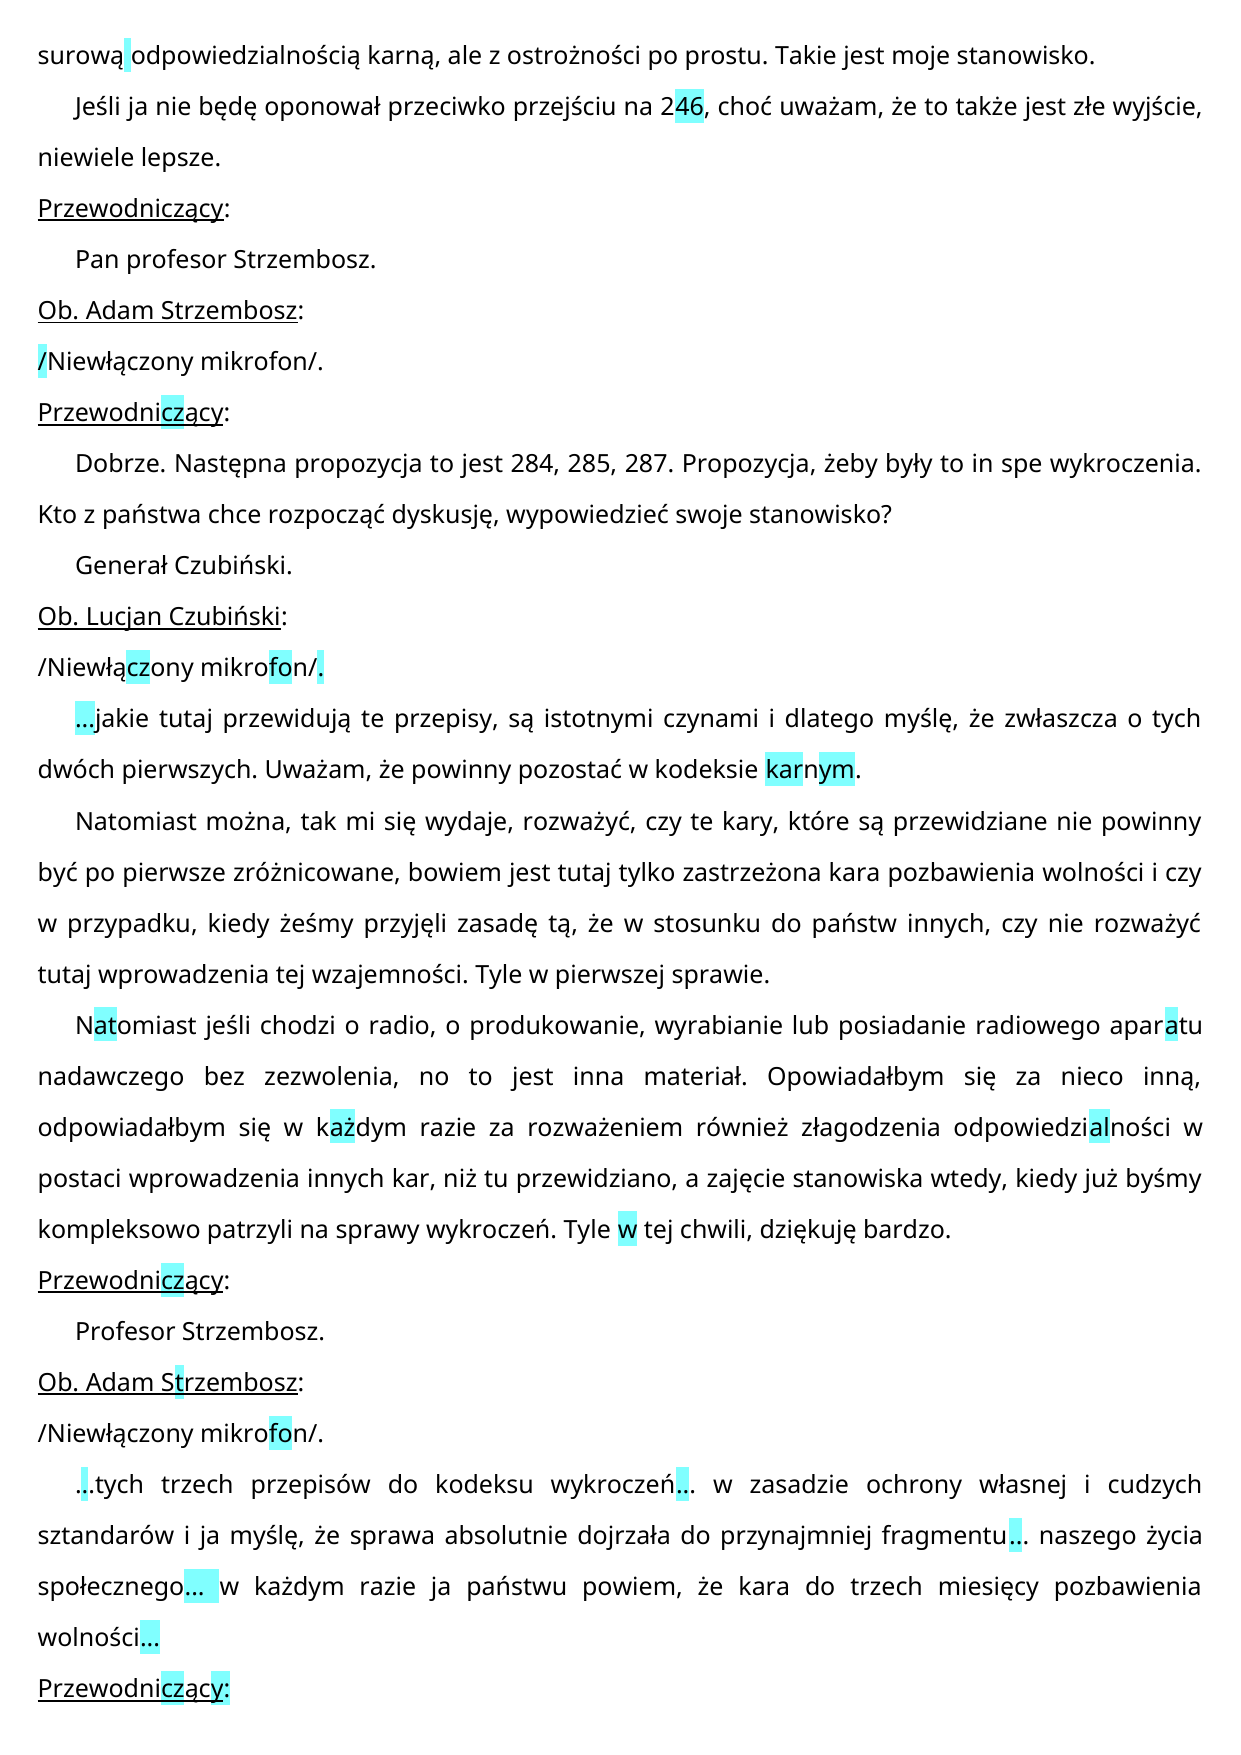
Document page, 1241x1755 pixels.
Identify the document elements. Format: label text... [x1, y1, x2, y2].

text surową odpowiedzialnością karną, ale z ostrożności po prostu. Takie jest moje stanowisko. [37, 37, 1203, 72]
text Profesor Strzembosz. [37, 1313, 1203, 1348]
text /Niewłączony mikrofon/. [37, 650, 1203, 684]
text Ob. Adam Strzembosz: [37, 293, 1203, 327]
text Przewodniczący: [37, 1262, 1203, 1297]
text Przewodniczący: [37, 1671, 1203, 1705]
text Jeśli ja nie będę oponował przeciwko przejściu na 246, choć uważam, że to także jest złe wyjście, niewiele lepsze. [37, 88, 1203, 174]
text Generał Czubiński. [37, 548, 1203, 582]
text Natomiast można, tak mi się wydaje, rozważyć, czy te kary, które są przewidziane nie powinny być po pierwsze zróżnicowane, bowiem jest tutaj tylko zastrzeżona kara pozbawienia wolności i czy w przypadku, kiedy żeśmy przyjęli zasadę tą, że w stosunku do państw innych, czy nie rozważyć tutaj wprowadzenia tej wzajemności. Tyle w pierwszej sprawie. [37, 803, 1203, 990]
text Pan profesor Strzembosz. [37, 242, 1203, 276]
text Natomiast jeśli chodzi o radio, o produkowanie, wyrabianie lub posiadanie radiowego aparatu nadawczego bez zezwolenia, no to jest inna materiał. Opowiadałbym się za nieco inną, odpowiadałbym się w każdym razie za rozważeniem również złagodzenia odpowiedzialności w postaci wprowadzenia innych kar, niż tu przewidziano, a zajęcie stanowiska wtedy, kiedy już byśmy kompleksowo patrzyli na sprawy wykroczeń. Tyle w tej chwili, dziękuję bardzo. [37, 1007, 1203, 1246]
text Ob. Adam Strzembosz: [37, 1364, 1203, 1399]
text Przewodniczący: [37, 191, 1203, 225]
text /Niewłączony mikrofon/. [37, 344, 1203, 378]
text Ob. Lucjan Czubiński: [37, 599, 1203, 633]
text /Niewłączony mikrofon/. [37, 1416, 1203, 1450]
text ...jakie tutaj przewidują te przepisy, są istotnymi czynami i dlatego myślę, że zwłaszcza o tych dwóch pierwszych. Uważam, że powinny pozostać w kodeksie karnym. [37, 701, 1203, 786]
text ...tych trzech przepisów do kodeksu wykroczeń... w zasadzie ochrony własnej i cudzych sztandarów i ja myślę, że sprawa absolutnie dojrzała do przynajmniej fragmentu... naszego życia społecznego... w każdym razie ja państwu powiem, że kara do trzech miesięcy pozbawienia wolności... [37, 1467, 1203, 1654]
text Dobrze. Następna propozycja to jest 284, 285, 287. Propozycja, żeby były to in spe wykroczenia. Kto z państwa chce rozpocząć dyskusję, wypowiedzieć swoje stanowisko? [37, 446, 1203, 531]
text Przewodniczący: [37, 395, 1203, 429]
